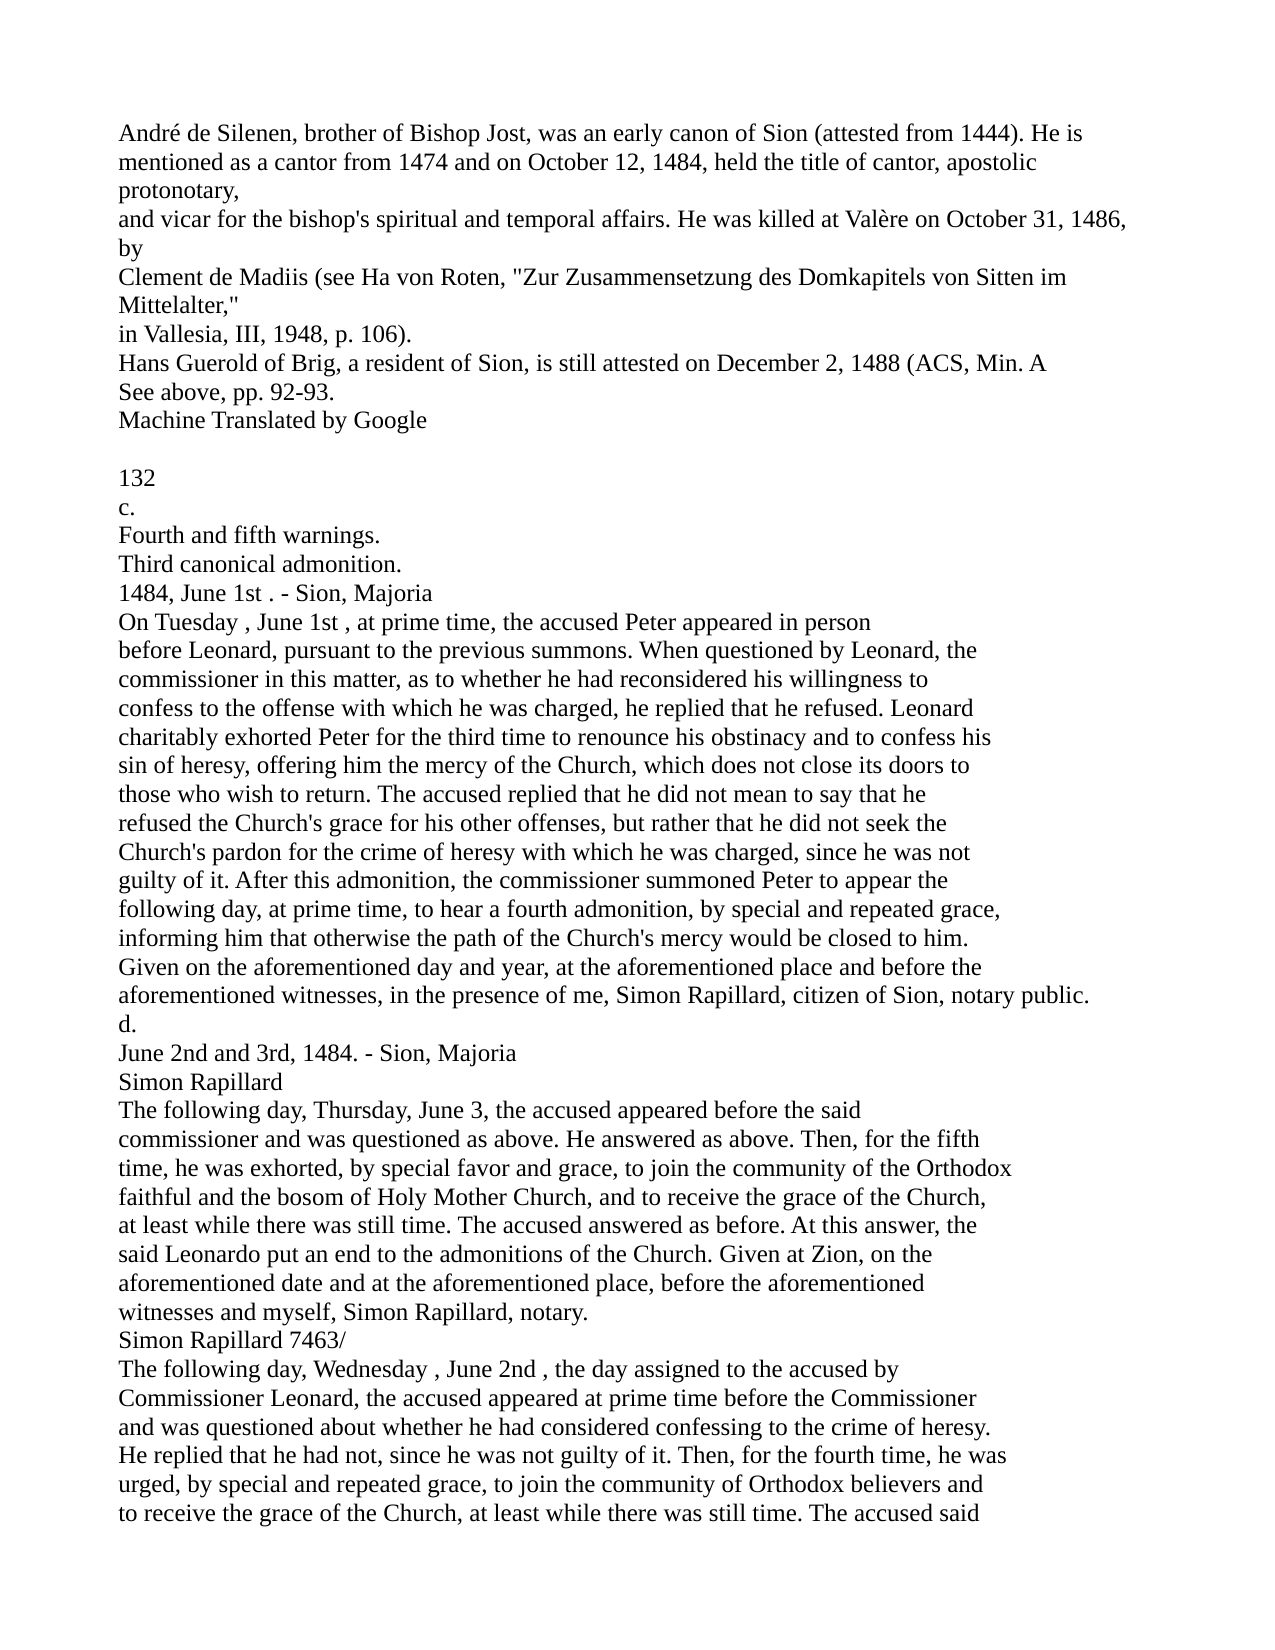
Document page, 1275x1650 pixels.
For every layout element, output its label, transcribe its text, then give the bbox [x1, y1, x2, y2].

text Simon Rapillard [118, 1067, 1157, 1096]
text June 2nd and 3rd, 1484. - Sion, Majoria [118, 1038, 1157, 1067]
text time, he was exhorted, by special favor and grace, to join the community of the Orthodox [118, 1153, 1157, 1182]
text Fourth and fifth warnings. [118, 521, 1157, 549]
text Third canonical admonition. [118, 549, 1157, 578]
text witnesses and myself, Simon Rapillard, notary. [118, 1297, 1157, 1326]
text and was questioned about whether he had considered confessing to the crime of heresy. [118, 1412, 1157, 1441]
text before Leonard, pursuant to the previous summons. When questioned by Leonard, the [118, 636, 1157, 664]
text See above, pp. 92-93. [118, 377, 1157, 406]
text Clement de Madiis (see Ha von Roten, "Zur Zusammensetzung des Domkapitels von Sitten im Mittelalter," [118, 262, 1157, 319]
text d. [118, 1009, 1157, 1038]
text faithful and the bosom of Holy Mother Church, and to receive the grace of the Church, [118, 1182, 1157, 1211]
text confess to the offense with which he was charged, he replied that he refused. Leonard [118, 693, 1157, 722]
text in Vallesia, III, 1948, p. 106). [118, 319, 1157, 348]
text aforementioned date and at the aforementioned place, before the aforementioned [118, 1268, 1157, 1297]
text Machine Translated by Google [118, 406, 1157, 434]
text at least while there was still time. The accused answered as before. At this answer, the [118, 1211, 1157, 1239]
text Church's pardon for the crime of heresy with which he was charged, since he was not [118, 837, 1157, 866]
text The following day, Thursday, June 3, the accused appeared before the said [118, 1096, 1157, 1124]
text aforementioned witnesses, in the presence of me, Simon Rapillard, citizen of Sion, notary public. [118, 981, 1157, 1009]
text refused the Church's grace for his other offenses, but rather that he did not seek the [118, 808, 1157, 837]
text sin of heresy, offering him the mercy of the Church, which does not close its doors to [118, 751, 1157, 779]
text and vicar for the bishop's spiritual and temporal affairs. He was killed at Valère on October 31, 1486, by [118, 204, 1157, 262]
text mentioned as a cantor from 1474 and on October 12, 1484, held the title of cantor, apostolic protonotary, [118, 147, 1157, 204]
text Given on the aforementioned day and year, at the aforementioned place and before the [118, 952, 1157, 981]
text to receive the grace of the Church, at least while there was still time. The accused said [118, 1498, 1157, 1527]
text Hans Guerold of Brig, a resident of Sion, is still attested on December 2, 1488 (ACS, Min. A [118, 348, 1157, 377]
text Simon Rapillard 7463/ [118, 1326, 1157, 1354]
text He replied that he had not, since he was not guilty of it. Then, for the fourth time, he was [118, 1441, 1157, 1469]
text Commissioner Leonard, the accused appeared at prime time before the Commissioner [118, 1383, 1157, 1412]
text commissioner in this matter, as to whether he had reconsidered his willingness to [118, 664, 1157, 693]
text those who wish to return. The accused replied that he did not mean to say that he [118, 779, 1157, 808]
text c. [118, 492, 1157, 521]
text charitably exhorted Peter for the third time to renounce his obstinacy and to confess his [118, 722, 1157, 751]
text urged, by special and repeated grace, to join the community of Orthodox believers and [118, 1469, 1157, 1498]
text said Leonardo put an end to the admonitions of the Church. Given at Zion, on the [118, 1239, 1157, 1268]
text following day, at prime time, to hear a fourth admonition, by special and repeated grace, [118, 894, 1157, 923]
text guilty of it. After this admonition, the commissioner summoned Peter to appear the [118, 866, 1157, 894]
text André de Silenen, brother of Bishop Jost, was an early canon of Sion (attested from 1444). He is [118, 118, 1157, 147]
text 1484, June 1st . - Sion, Majoria [118, 578, 1157, 607]
text The following day, Wednesday , June 2nd , the day assigned to the accused by [118, 1354, 1157, 1383]
text informing him that otherwise the path of the Church's mercy would be closed to him. [118, 923, 1157, 952]
text commissioner and was questioned as above. He answered as above. Then, for the fifth [118, 1124, 1157, 1153]
text 132 [118, 463, 1157, 492]
text On Tuesday , June 1st , at prime time, the accused Peter appeared in person [118, 607, 1157, 636]
